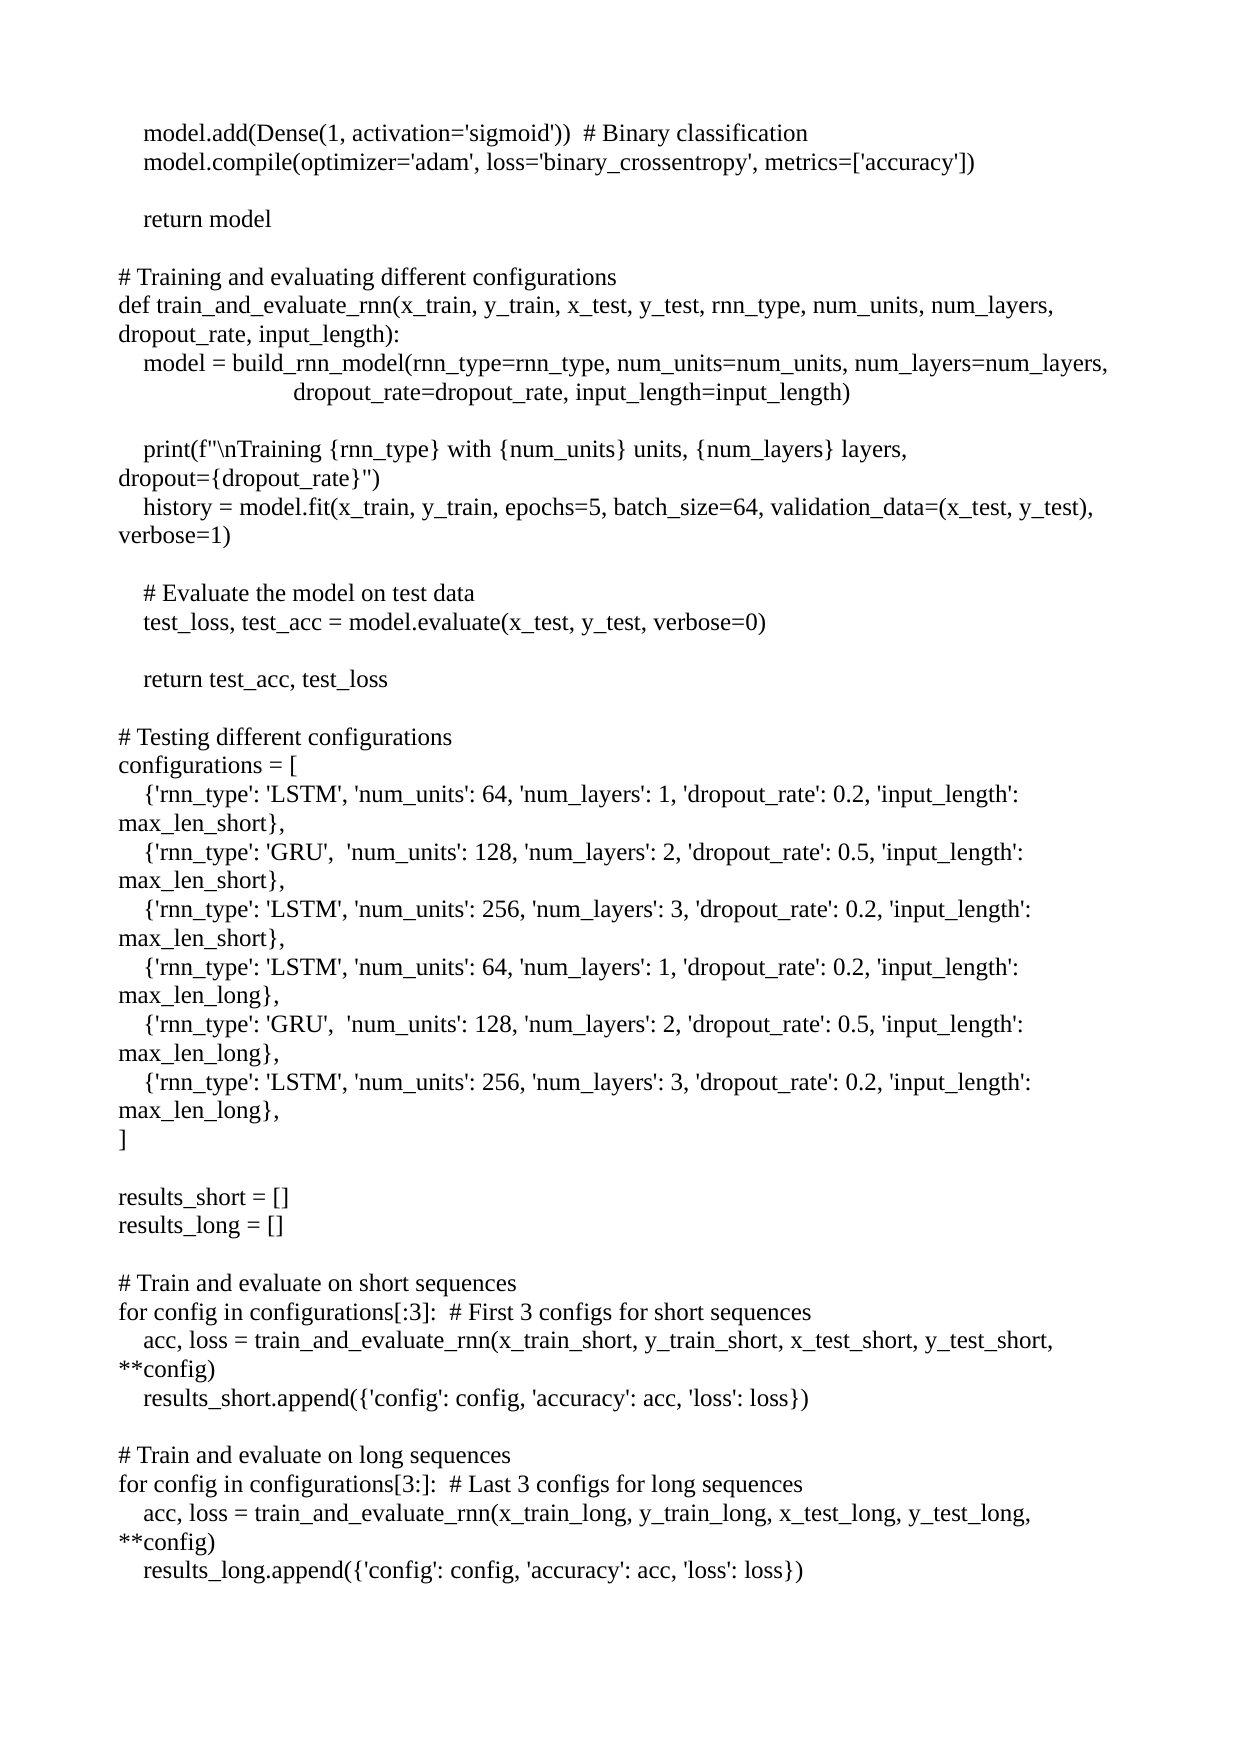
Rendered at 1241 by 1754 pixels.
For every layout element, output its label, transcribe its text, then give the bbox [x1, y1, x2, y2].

text # Train and evaluate on long sequences [118, 1441, 1122, 1469]
text results_short.append({'config': config, 'accuracy': acc, 'loss': loss}) [118, 1383, 1122, 1412]
text results_long = [] [118, 1211, 1122, 1239]
text # Testing different configurations [118, 722, 1122, 751]
text dropout_rate=dropout_rate, input_length=input_length) [118, 377, 1122, 406]
text # Train and evaluate on short sequences [118, 1268, 1122, 1297]
text test_loss, test_acc = model.evaluate(x_test, y_test, verbose=0) [118, 607, 1122, 636]
text {'rnn_type': 'LSTM', 'num_units': 64, 'num_layers': 1, 'dropout_rate': 0.2, 'input_length': max_len_long}, [118, 952, 1122, 1009]
text acc, loss = train_and_evaluate_rnn(x_train_long, y_train_long, x_test_long, y_test_long, **config) [118, 1498, 1122, 1556]
text model.add(Dense(1, activation='sigmoid')) # Binary classification [118, 118, 1122, 147]
text model.compile(optimizer='adam', loss='binary_crossentropy', metrics=['accuracy']) [118, 147, 1122, 176]
text for config in configurations[:3]: # First 3 configs for short sequences [118, 1297, 1122, 1326]
text # Evaluate the model on test data [118, 578, 1122, 607]
text configurations = [ [118, 751, 1122, 779]
text {'rnn_type': 'LSTM', 'num_units': 256, 'num_layers': 3, 'dropout_rate': 0.2, 'input_length': max_len_long}, [118, 1067, 1122, 1124]
text for config in configurations[3:]: # Last 3 configs for long sequences [118, 1469, 1122, 1498]
text acc, loss = train_and_evaluate_rnn(x_train_short, y_train_short, x_test_short, y_test_short, **config) [118, 1326, 1122, 1383]
text {'rnn_type': 'LSTM', 'num_units': 64, 'num_layers': 1, 'dropout_rate': 0.2, 'input_length': max_len_short}, [118, 779, 1122, 837]
text {'rnn_type': 'GRU', 'num_units': 128, 'num_layers': 2, 'dropout_rate': 0.5, 'input_length': max_len_long}, [118, 1009, 1122, 1067]
text # Training and evaluating different configurations [118, 262, 1122, 291]
text {'rnn_type': 'LSTM', 'num_units': 256, 'num_layers': 3, 'dropout_rate': 0.2, 'input_length': max_len_short}, [118, 894, 1122, 952]
text model = build_rnn_model(rnn_type=rnn_type, num_units=num_units, num_layers=num_layers, [118, 348, 1122, 377]
text results_long.append({'config': config, 'accuracy': acc, 'loss': loss}) [118, 1556, 1122, 1584]
text return test_acc, test_loss [118, 664, 1122, 693]
text def train_and_evaluate_rnn(x_train, y_train, x_test, y_test, rnn_type, num_units, num_layers, dropout_rate, input_length): [118, 291, 1122, 348]
text history = model.fit(x_train, y_train, epochs=5, batch_size=64, validation_data=(x_test, y_test), verbose=1) [118, 492, 1122, 549]
text results_short = [] [118, 1182, 1122, 1211]
text ] [118, 1124, 1122, 1153]
text print(f"\nTraining {rnn_type} with {num_units} units, {num_layers} layers, dropout={dropout_rate}") [118, 434, 1122, 492]
text {'rnn_type': 'GRU', 'num_units': 128, 'num_layers': 2, 'dropout_rate': 0.5, 'input_length': max_len_short}, [118, 837, 1122, 894]
text return model [118, 204, 1122, 233]
